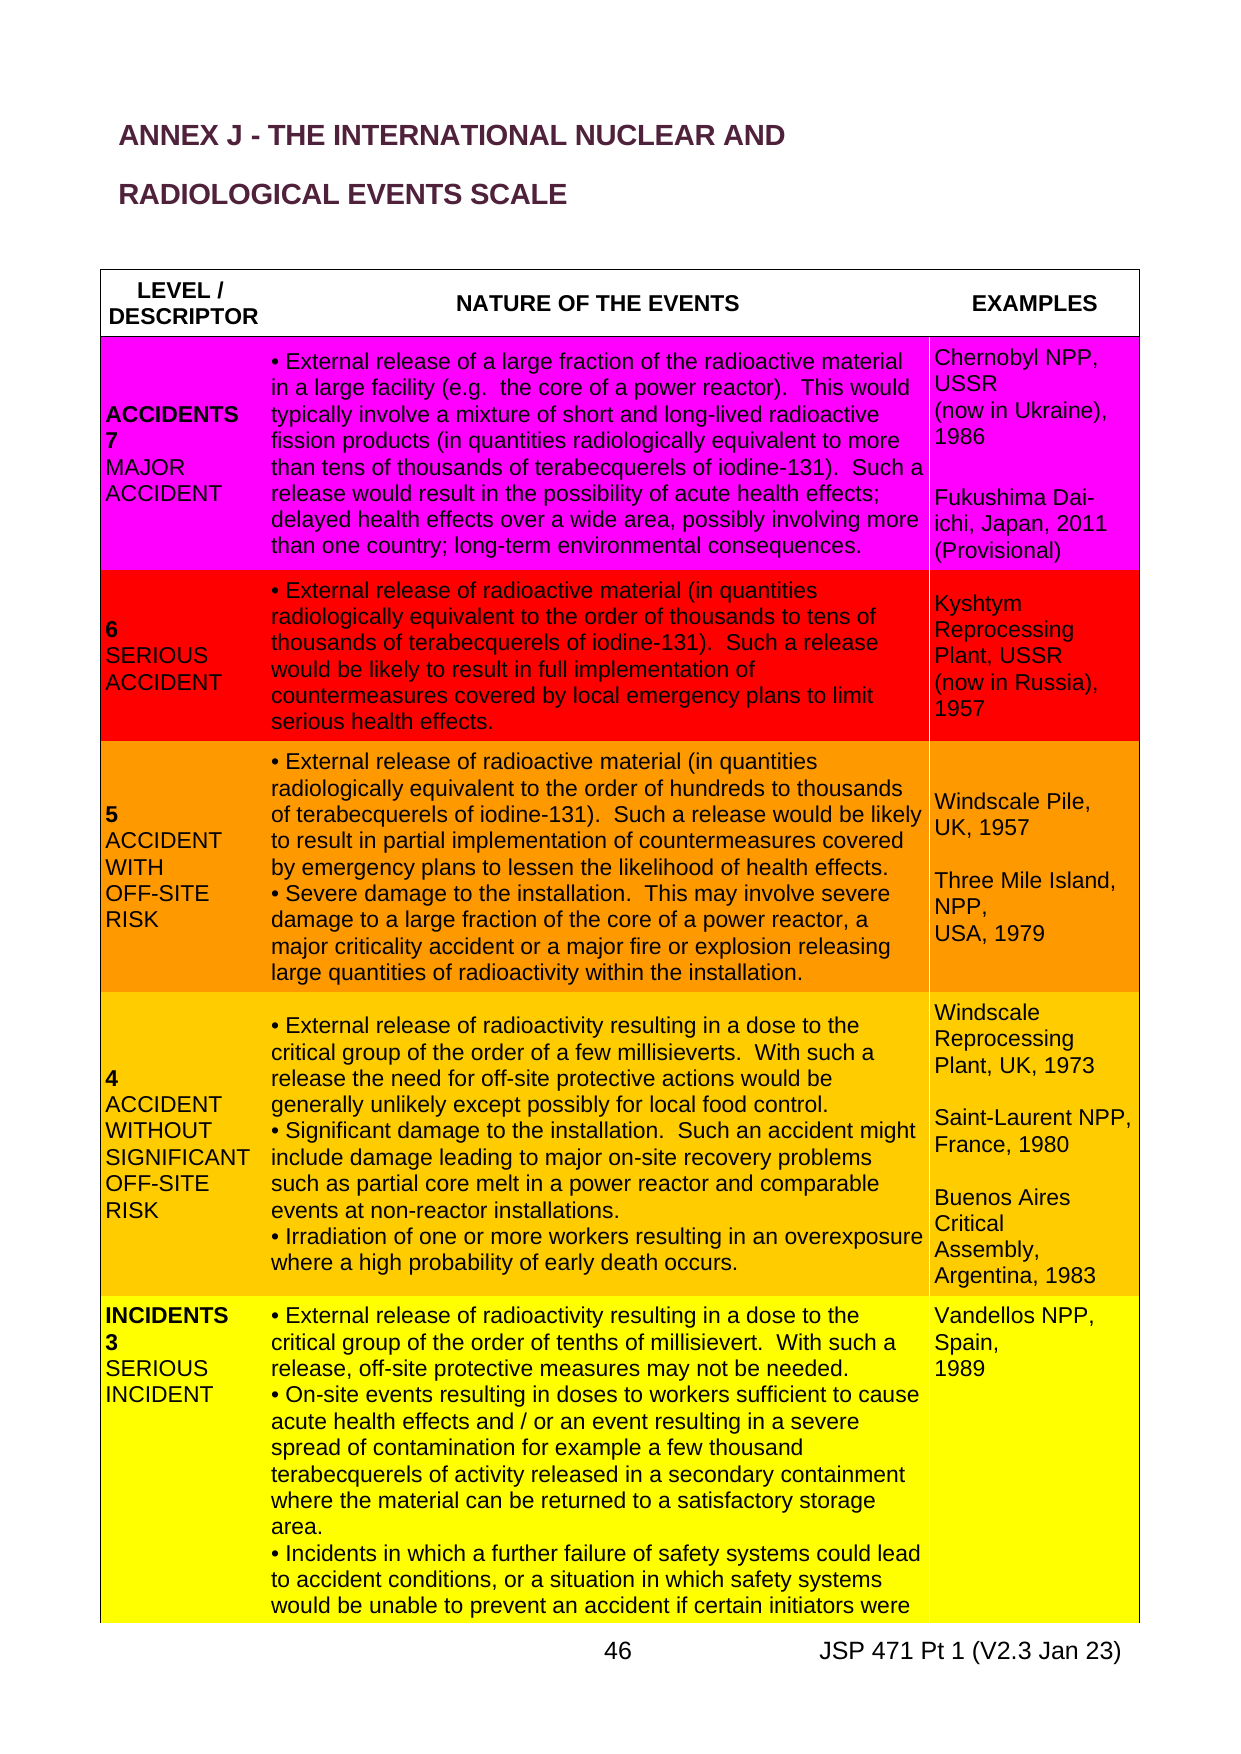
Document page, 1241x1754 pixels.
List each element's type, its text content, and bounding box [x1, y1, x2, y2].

table_header LEVEL / DESCRIPTOR [101, 270, 266, 336]
table_cell 5 ACCIDENT WITH OFF-SITE RISK [101, 741, 266, 992]
subtitle RADIOLOGICAL EVENTS SCALE [118, 177, 1122, 244]
table_cell 6 SERIOUS ACCIDENT [101, 570, 266, 741]
table_cell • External release of radioactive material (in quantities radiologically equivalent to the order of hundreds to thousands of terabecquerels of iodine-131). Such a release would be likely to result in partial implementation of countermeasures covered by emergency plans to lessen the likelihood of health effects. • Severe damage to the installation. This may involve severe damage to a large fraction of the core of a power reactor, a major criticality accident or a major fire or explosion releasing large quantities of radioactivity within the installation. [266, 741, 929, 992]
table_cell Chernobyl NPP, USSR (now in Ukraine), 1986 Fukushima Dai-ichi, Japan, 2011 (Provisional) [930, 337, 1139, 570]
table_cell • External release of radioactivity resulting in a dose to the critical group of the order of a few millisieverts. With such a release the need for off-site protective actions would be generally unlikely except possibly for local food control. • Significant damage to the installation. Such an accident might include damage leading to major on-site recovery problems such as partial core melt in a power reactor and comparable events at non-reactor installations. • Irradiation of one or more workers resulting in an overexposure where a high probability of early death occurs. [266, 992, 929, 1296]
table_cell Vandellos NPP, Spain, 1989 [930, 1296, 1139, 1623]
table_cell Kyshtym Reprocessing Plant, USSR (now in Russia), 1957 [930, 570, 1139, 741]
table_cell INCIDENTS 3 SERIOUS INCIDENT [101, 1296, 266, 1623]
table_cell • External release of radioactive material (in quantities radiologically equivalent to the order of thousands to tens of thousands of terabecquerels of iodine-131). Such a release would be likely to result in full implementation of countermeasures covered by local emergency plans to limit serious health effects. [266, 570, 929, 741]
table_cell • External release of a large fraction of the radioactive material in a large facility (e.g. the core of a power reactor). This would typically involve a mixture of short and long-lived radioactive fission products (in quantities radiologically equivalent to more than tens of thousands of terabecquerels of iodine-131). Such a release would result in the possibility of acute health effects; delayed health effects over a wide area, possibly involving more than one country; long-term environmental consequences. [266, 337, 929, 570]
table_header EXAMPLES [930, 270, 1139, 336]
table_cell Windscale Pile, UK, 1957 Three Mile Island, NPP, USA, 1979 [930, 741, 1139, 992]
table_cell ACCIDENTS 7 MAJOR ACCIDENT [101, 337, 266, 570]
table_header NATURE OF THE EVENTS [266, 270, 929, 336]
table_cell 4 ACCIDENT WITHOUT SIGNIFICANT OFF-SITE RISK [101, 992, 266, 1296]
table_cell • External release of radioactivity resulting in a dose to the critical group of the order of tenths of millisievert. With such a release, off-site protective measures may not be needed. • On-site events resulting in doses to workers sufficient to cause acute health effects and / or an event resulting in a severe spread of contamination for example a few thousand terabecquerels of activity released in a secondary containment where the material can be returned to a satisfactory storage area. • Incidents in which a further failure of safety systems could lead to accident conditions, or a situation in which safety systems would be unable to prevent an accident if certain initiators were [266, 1296, 929, 1623]
subtitle ANNEX J - THE INTERNATIONAL NUCLEAR AND [118, 118, 1122, 152]
table_cell Windscale Reprocessing Plant, UK, 1973 Saint-Laurent NPP, France, 1980 Buenos Aires Critical Assembly, Argentina, 1983 [930, 992, 1139, 1296]
